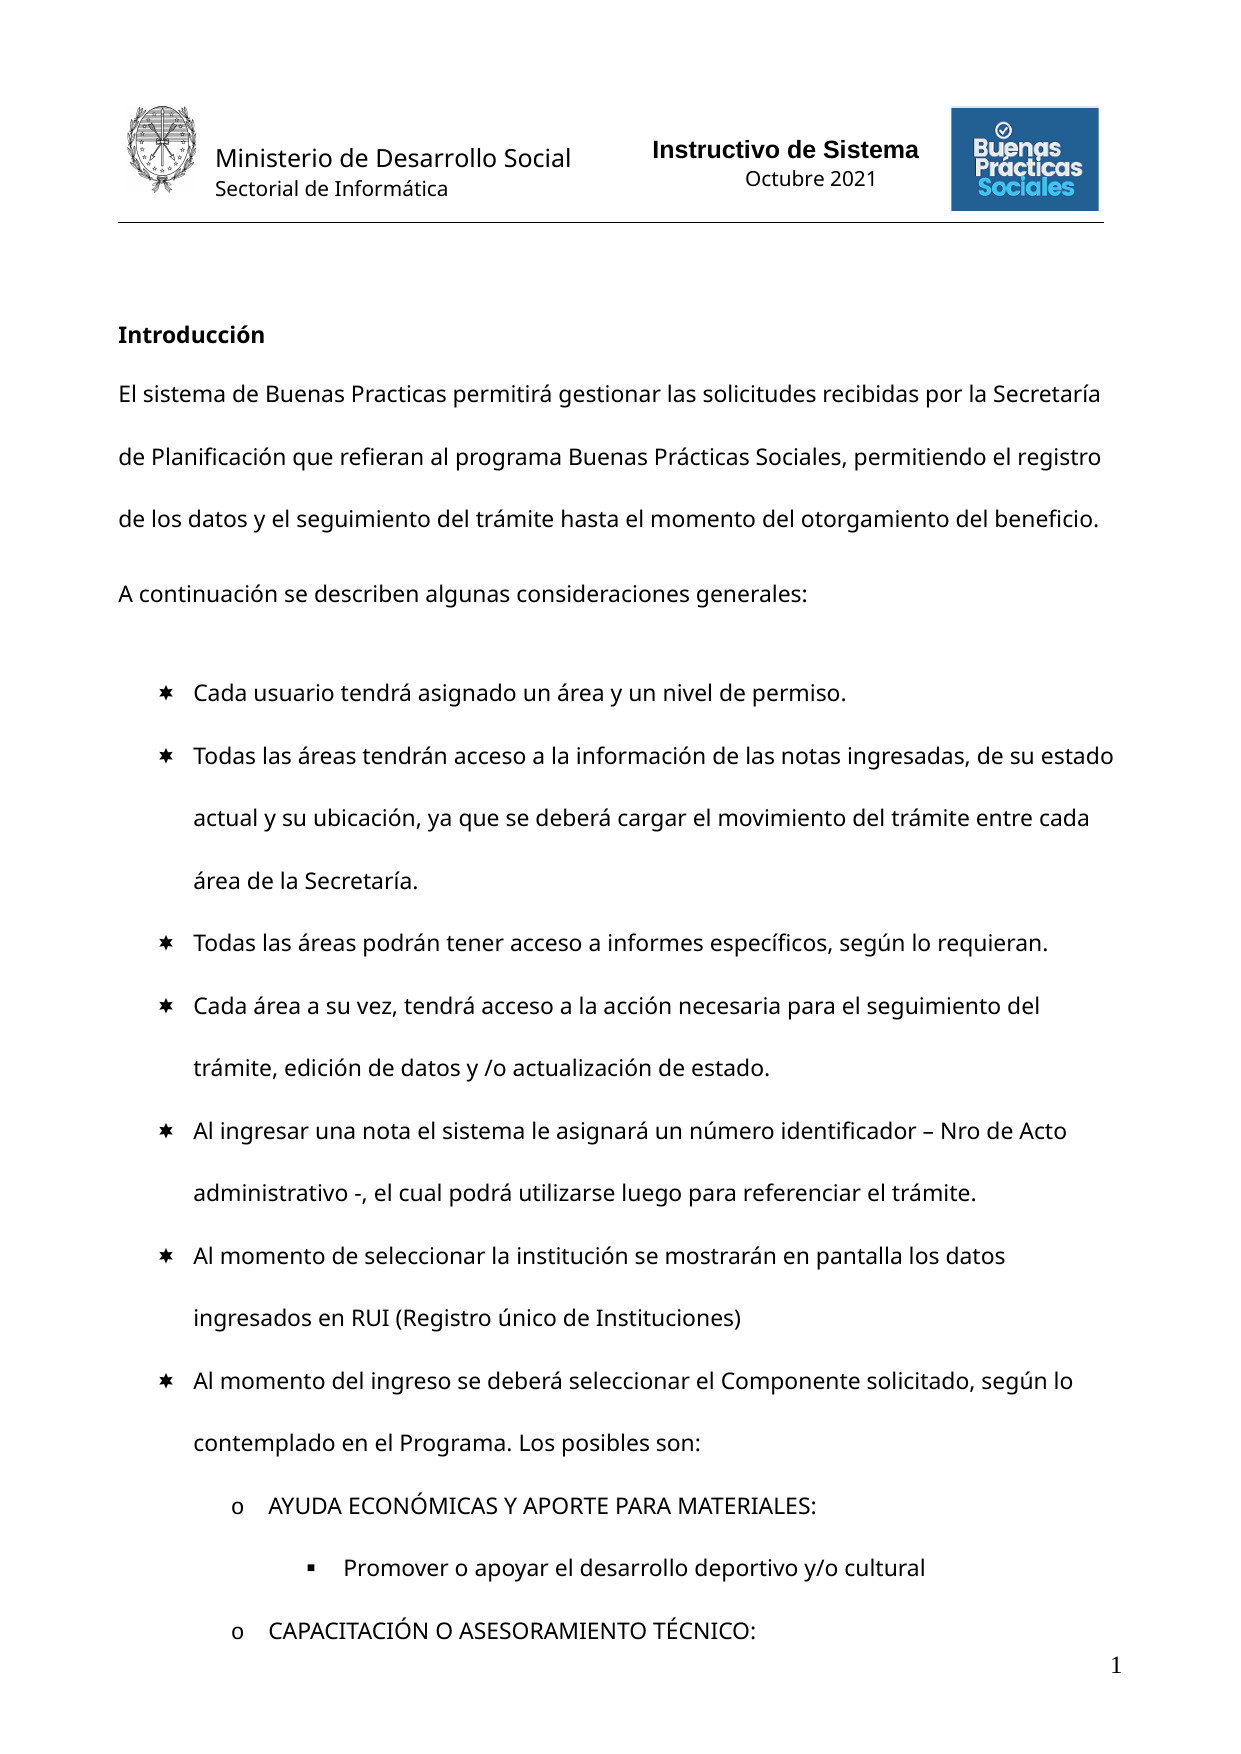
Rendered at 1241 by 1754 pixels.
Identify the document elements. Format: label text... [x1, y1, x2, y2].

list Al momento del ingreso se deberá seleccionar el Componente solicitado, según lo contemplado en el Programa. Los posibles son: [156, 1365, 1122, 1458]
list CAPACITACIÓN O ASESORAMIENTO TÉCNICO: [231, 1615, 1122, 1646]
text A continuación se describen algunas consideraciones generales: [118, 577, 1122, 609]
list Cada usuario tendrá asignado un área y un nivel de permiso. [156, 677, 1122, 708]
list Al momento de seleccionar la institución se mostrarán en pantalla los datos ingresados en RUI (Registro único de Instituciones) [156, 1240, 1122, 1333]
list Al ingresar una nota el sistema le asignará un número identificador – Nro de Acto administrativo -, el cual podrá utilizarse luego para referenciar el trámite. [156, 1115, 1122, 1208]
list AYUDA ECONÓMICAS Y APORTE PARA MATERIALES: [231, 1490, 1122, 1521]
list Todas las áreas podrán tener acceso a informes específicos, según lo requieran. [156, 927, 1122, 958]
list Todas las áreas tendrán acceso a la información de las notas ingresadas, de su estado actual y su ubicación, ya que se deberá cargar el movimiento del trámite entre cada área de la Secretaría. [156, 740, 1122, 896]
list Cada área a su vez, tendrá acceso a la acción necesaria para el seguimiento del trámite, edición de datos y /o actualización de estado. [156, 990, 1122, 1083]
text Introducción [118, 319, 1122, 351]
picture [127, 106, 197, 193]
text El sistema de Buenas Practicas permitirá gestionar las solicitudes recibidas por la Secretaría de Planificación que refieran al programa Buenas Prácticas Sociales, permitiendo el registro de los datos y el seguimiento del trámite hasta el momento del otorgamiento del beneficio. [118, 378, 1122, 534]
list Promover o apoyar el desarrollo deportivo y/o cultural [306, 1552, 1122, 1584]
